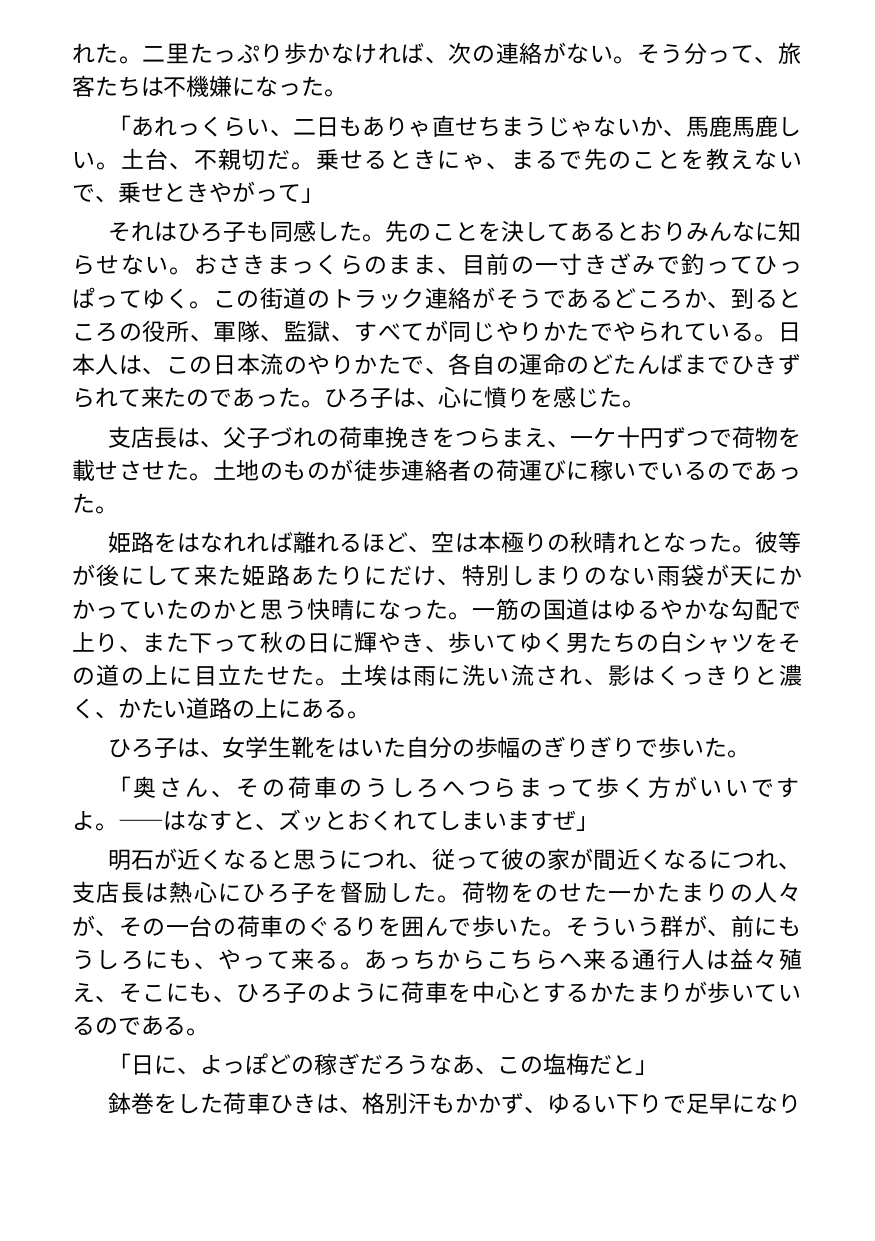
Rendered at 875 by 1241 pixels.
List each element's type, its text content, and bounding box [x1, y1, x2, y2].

text ひろ子は、女学生靴をはいた自分の歩幅のぎりぎりで歩いた。 [72, 730, 802, 763]
text それはひろ子も同感した。先のことを決してあるとおりみんなに知らせない。おさきまっくらのまま、目前の一寸きざみで釣ってひっぱってゆく。この街道のトラック連絡がそうであるどころか、到るところの役所、軍隊、監獄、すべてが同じやりかたでやられている。日本人は、この日本流のやりかたで、各自の運命のどたんばまでひきずられて来たのであった。ひろ子は、心に憤りを感じた。 [72, 214, 802, 413]
text 鉢巻をした荷車ひきは、格別汗もかかず、ゆるい下りで足早になり [72, 1086, 802, 1119]
text 支店長は、父子づれの荷車挽きをつらまえ、一ケ十円ずつで荷物を載せさせた。土地のものが徒歩連絡者の荷運びに稼いでいるのであった。 [72, 419, 802, 519]
text 明石が近くなると思うにつれ、従って彼の家が間近くなるにつれ、支店長は熱心にひろ子を督励した。荷物をのせた一かたまりの人々が、その一台の荷車のぐるりを囲んで歩いた。そういう群が、前にもうしろにも、やって来る。あっちからこちらへ来る通行人は益々殖え、そこにも、ひろ子のように荷車を中心とするかたまりが歩いているのである。 [72, 842, 802, 1041]
text 「日に、よっぽどの稼ぎだろうなあ、この塩梅だと」 [72, 1047, 802, 1080]
text 「奥さん、その荷車のうしろへつらまって歩く方がいいですよ。――はなすと、ズッとおくれてしまいますぜ」 [72, 769, 802, 836]
text れた。二里たっぷり歩かなければ、次の連絡がない。そう分って、旅客たちは不機嫌になった。 [72, 36, 802, 102]
text 姫路をはなれれば離れるほど、空は本極りの秋晴れとなった。彼等が後にして来た姫路あたりにだけ、特別しまりのない雨袋が天にかかっていたのかと思う快晴になった。一筋の国道はゆるやかな勾配で上り、また下って秋の日に輝やき、歩いてゆく男たちの白シャツをその道の上に目立たせた。土埃は雨に洗い流され、影はくっきりと濃く、かたい道路の上にある。 [72, 525, 802, 724]
text 「あれっくらい、二日もありゃ直せちまうじゃないか、馬鹿馬鹿しい。土台、不親切だ。乗せるときにゃ、まるで先のことを教えないで、乗せときやがって」 [72, 108, 802, 208]
